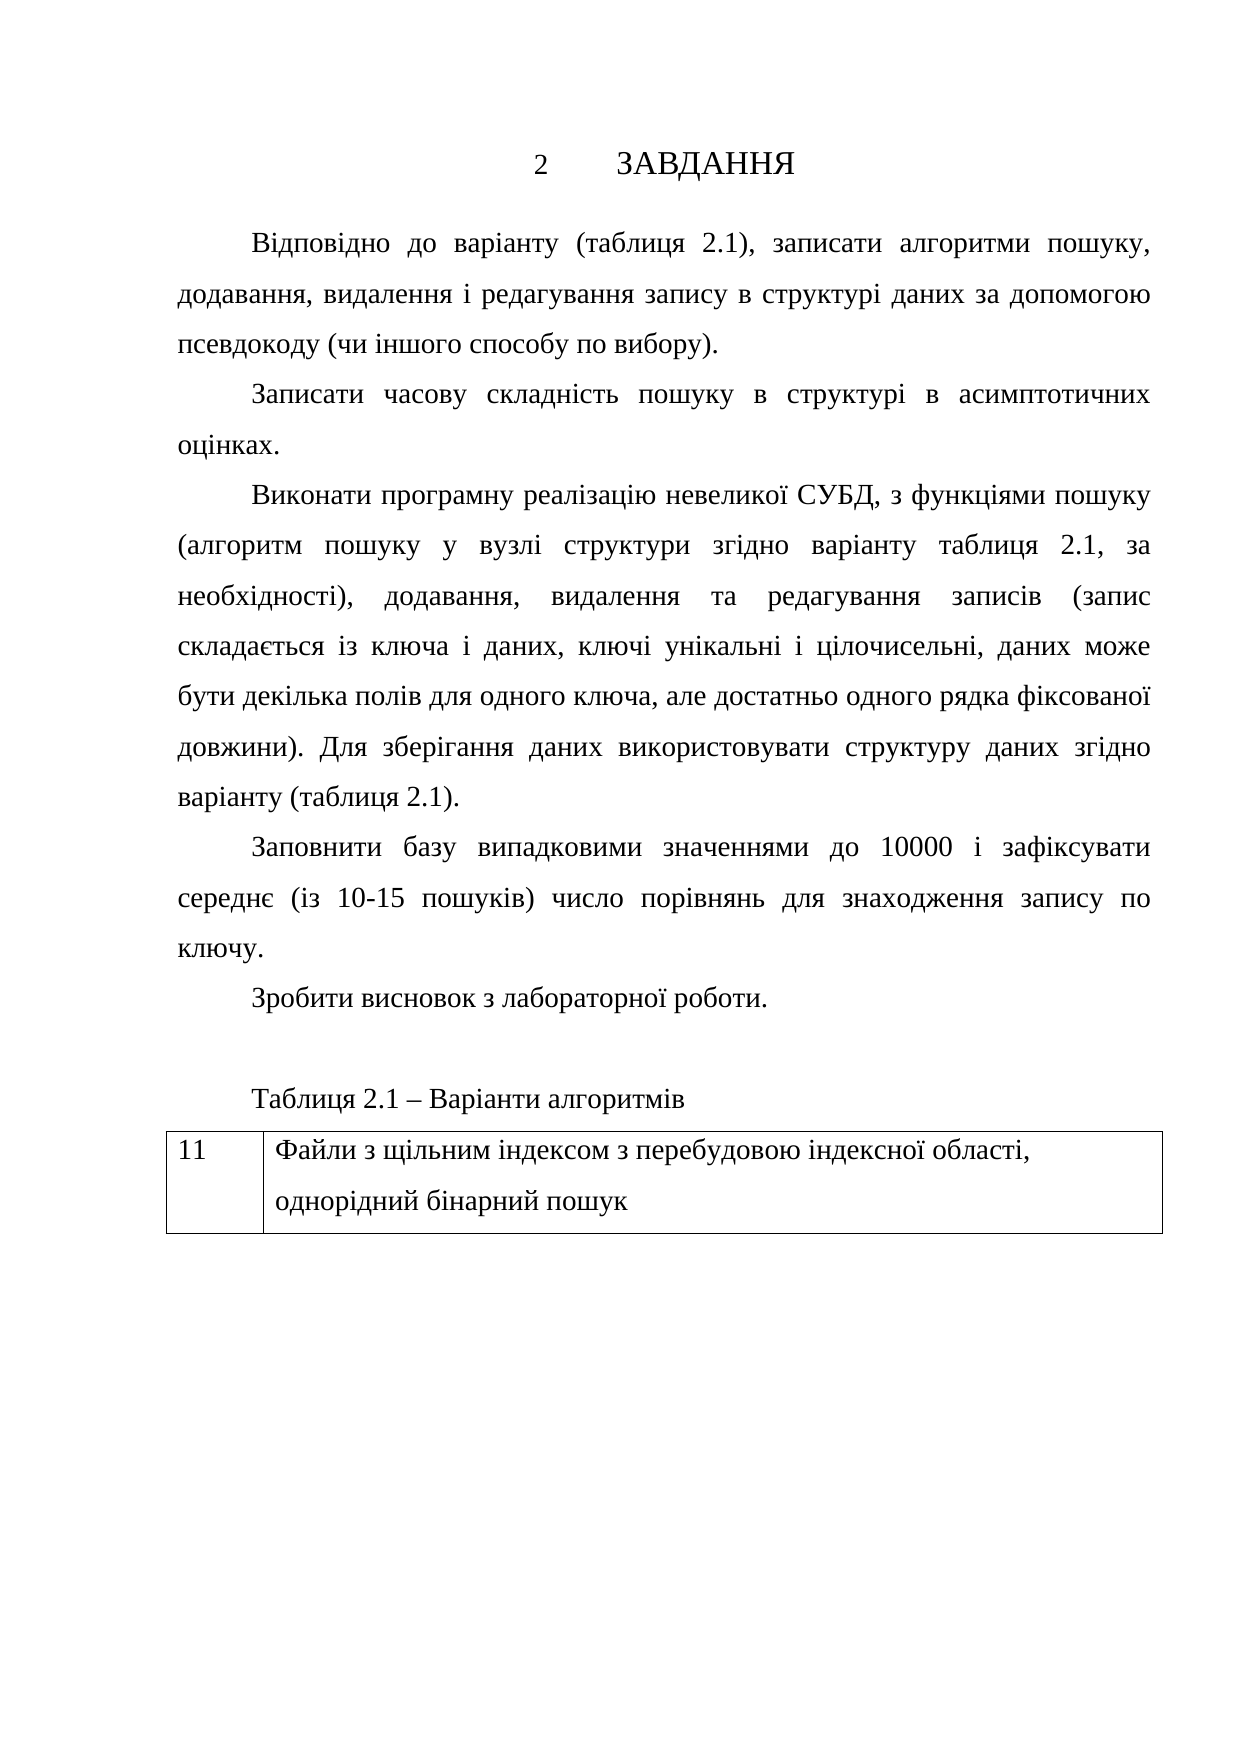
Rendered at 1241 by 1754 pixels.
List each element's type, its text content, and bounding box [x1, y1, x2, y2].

text Таблиця 2.1 – Варіанти алгоритмів [177, 1081, 1152, 1114]
text Заповнити базу випадковими значеннями до 10000 і зафіксувати середнє (із 10-15 пошуків) число порівнянь для знаходження запису по ключу. [177, 829, 1152, 963]
text Відповідно до варіанту (таблиця 2.1), записати алгоритми пошуку, додавання, видалення і редагування запису в структурі даних за допомогою псевдокоду (чи іншого способу по вибору). [177, 226, 1152, 360]
subtitle Завдання [177, 143, 1152, 181]
text Записати часову складність пошуку в структурі в асимптотичних оцінках. [177, 377, 1152, 460]
text Зробити висновок з лабораторної роботи. [177, 980, 1152, 1014]
table_header Файли з щільним індексом з перебудовою індексної області, однорідний бінарний пошук [264, 1132, 1162, 1233]
text Виконати програмну реалізацію невеликої СУБД, з функціями пошуку (алгоритм пошуку у вузлі структури згідно варіанту таблиця 2.1, за необхідності), додавання, видалення та редагування записів (запис складається із ключа і даних, ключі унікальні і цілочисельні, даних може бути декілька полів для одного ключа, але достатньо одного рядка фіксованої довжини). Для зберігання даних використовувати структуру даних згідно варіанту (таблиця 2.1). [177, 477, 1152, 813]
table_header 11 [167, 1132, 263, 1233]
